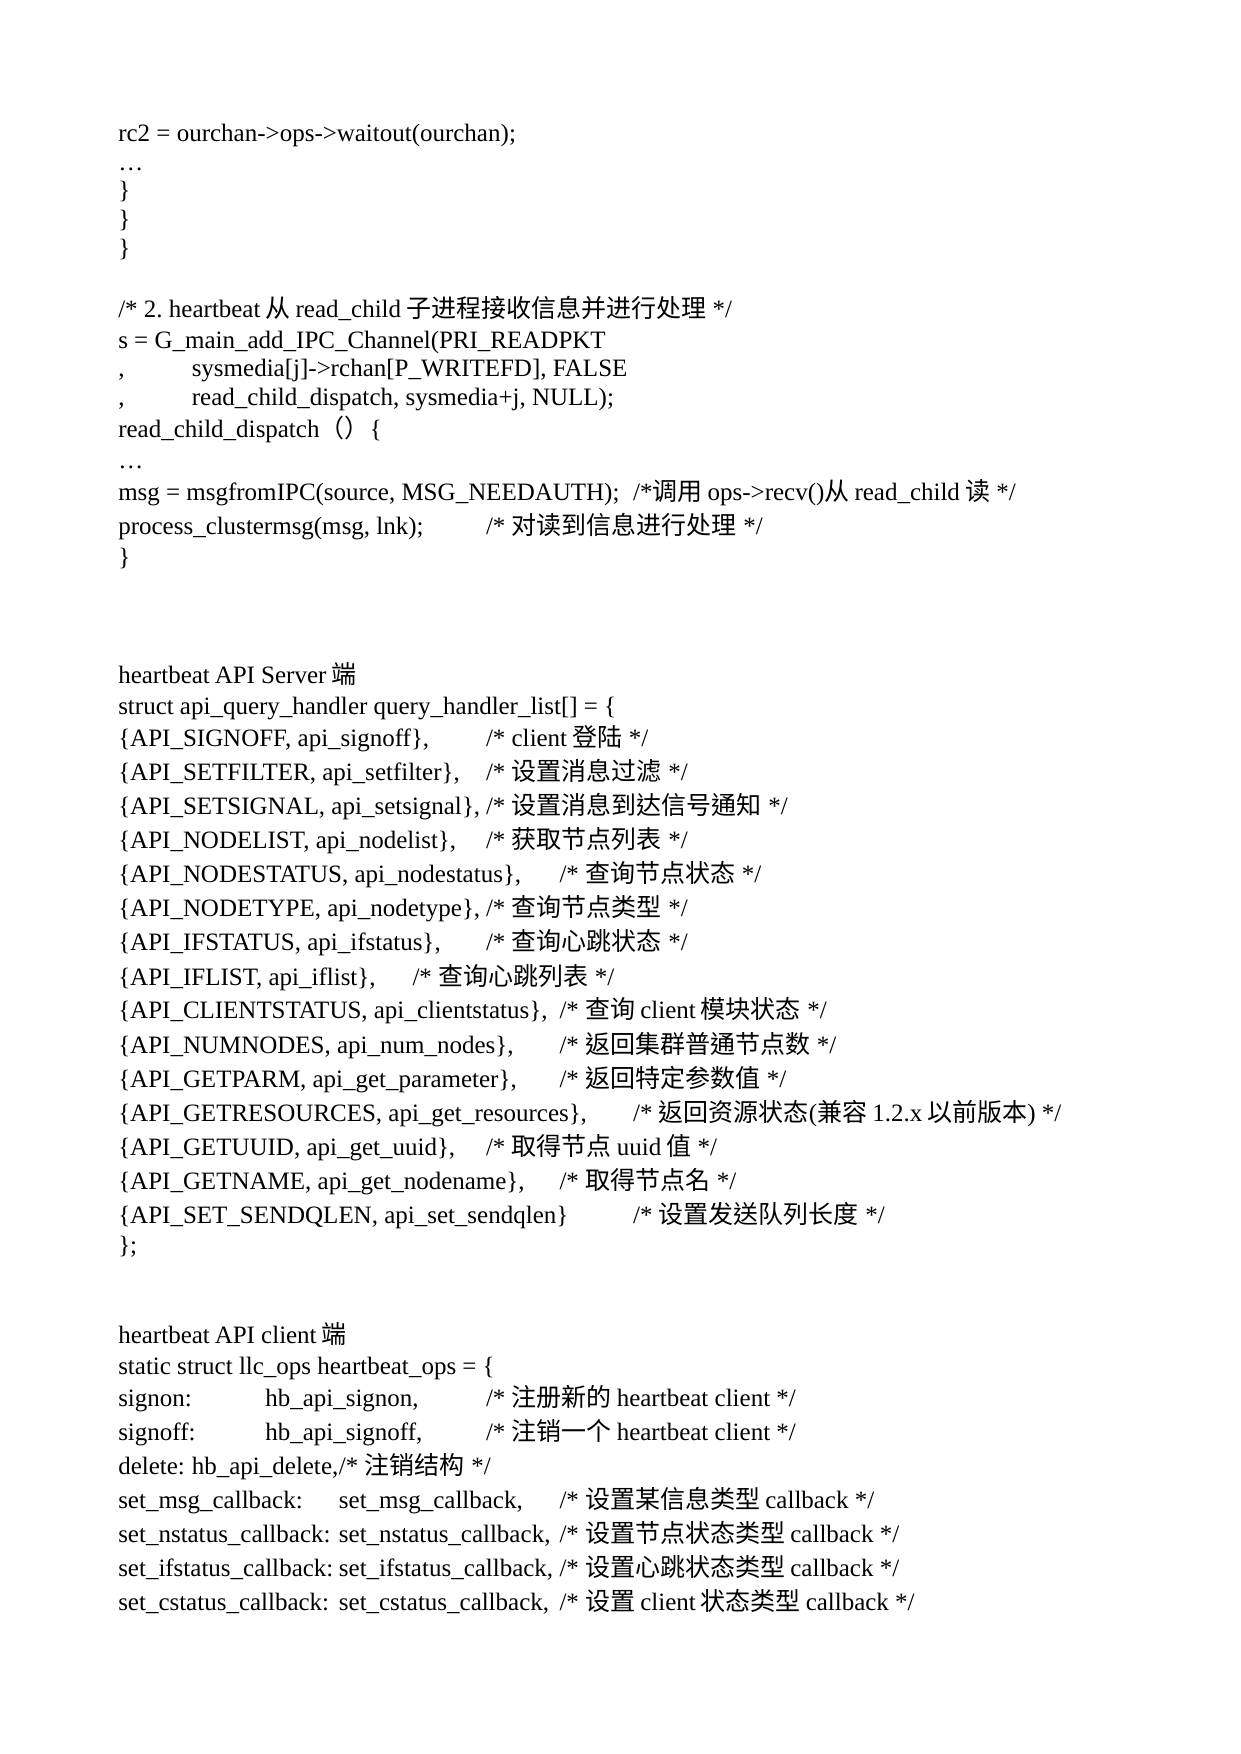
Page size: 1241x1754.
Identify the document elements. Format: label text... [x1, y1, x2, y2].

text … [118, 147, 1122, 176]
text process_clustermsg(msg, lnk); /* 对读到信息进行处理 */ [118, 508, 1122, 542]
text /* 2. heartbeat从read_child子进程接收信息并进行处理 */ [118, 291, 1122, 325]
text } [118, 204, 1122, 233]
text read_child_dispatch（）{ [118, 411, 1122, 445]
text }; [118, 1231, 1122, 1259]
text heartbeat API client端 [118, 1317, 1122, 1351]
text {API_NUMNODES, api_num_nodes}, /* 返回集群普通节点数 */ [118, 1026, 1122, 1060]
text {API_IFSTATUS, api_ifstatus}, /* 查询心跳状态 */ [118, 924, 1122, 958]
text {API_SETSIGNAL, api_setsignal}, /* 设置消息到达信号通知 */ [118, 788, 1122, 822]
text {API_NODETYPE, api_nodetype}, /* 查询节点类型 */ [118, 890, 1122, 924]
text {API_NODESTATUS, api_nodestatus}, /* 查询节点状态 */ [118, 856, 1122, 890]
text {API_SET_SENDQLEN, api_set_sendqlen} /* 设置发送队列长度 */ [118, 1197, 1122, 1231]
text s = G_main_add_IPC_Channel(PRI_READPKT [118, 325, 1122, 353]
text {API_GETUUID, api_get_uuid}, /* 取得节点uuid值 */ [118, 1128, 1122, 1162]
text {API_GETPARM, api_get_parameter}, /* 返回特定参数值 */ [118, 1060, 1122, 1094]
text signon: hb_api_signon, /* 注册新的heartbeat client */ [118, 1380, 1122, 1414]
text signoff: hb_api_signoff, /* 注销一个heartbeat client */ [118, 1414, 1122, 1448]
text {API_GETNAME, api_get_nodename}, /* 取得节点名 */ [118, 1162, 1122, 1197]
text , sysmedia[j]->rchan[P_WRITEFD], FALSE [118, 353, 1122, 382]
text {API_SETFILTER, api_setfilter}, /* 设置消息过滤 */ [118, 754, 1122, 788]
text set_nstatus_callback: set_nstatus_callback, /* 设置节点状态类型callback */ [118, 1516, 1122, 1550]
text set_ifstatus_callback: set_ifstatus_callback, /* 设置心跳状态类型callback */ [118, 1550, 1122, 1584]
text heartbeat API Server端 [118, 657, 1122, 691]
text {API_CLIENTSTATUS, api_clientstatus}, /* 查询client模块状态 */ [118, 992, 1122, 1026]
text {API_NODELIST, api_nodelist}, /* 获取节点列表 */ [118, 822, 1122, 856]
text {API_IFLIST, api_iflist}, /* 查询心跳列表 */ [118, 958, 1122, 992]
text msg = msgfromIPC(source, MSG_NEEDAUTH); /*调用ops->recv()从read_child读 */ [118, 474, 1122, 508]
text } [118, 233, 1122, 262]
text } [118, 176, 1122, 204]
text } [118, 542, 1122, 571]
text static struct llc_ops heartbeat_ops = { [118, 1351, 1122, 1380]
text {API_SIGNOFF, api_signoff}, /* client登陆 */ [118, 720, 1122, 754]
text struct api_query_handler query_handler_list[] = { [118, 691, 1122, 720]
text , read_child_dispatch, sysmedia+j, NULL); [118, 382, 1122, 411]
text rc2 = ourchan->ops->waitout(ourchan); [118, 118, 1122, 147]
text {API_GETRESOURCES, api_get_resources}, /* 返回资源状态(兼容1.2.x以前版本) */ [118, 1094, 1122, 1128]
text set_msg_callback: set_msg_callback, /* 设置某信息类型callback */ [118, 1482, 1122, 1516]
text delete: hb_api_delete, /* 注销结构 */ [118, 1448, 1122, 1482]
text … [118, 445, 1122, 474]
text set_cstatus_callback: set_cstatus_callback, /* 设置client状态类型callback */ [118, 1584, 1122, 1618]
